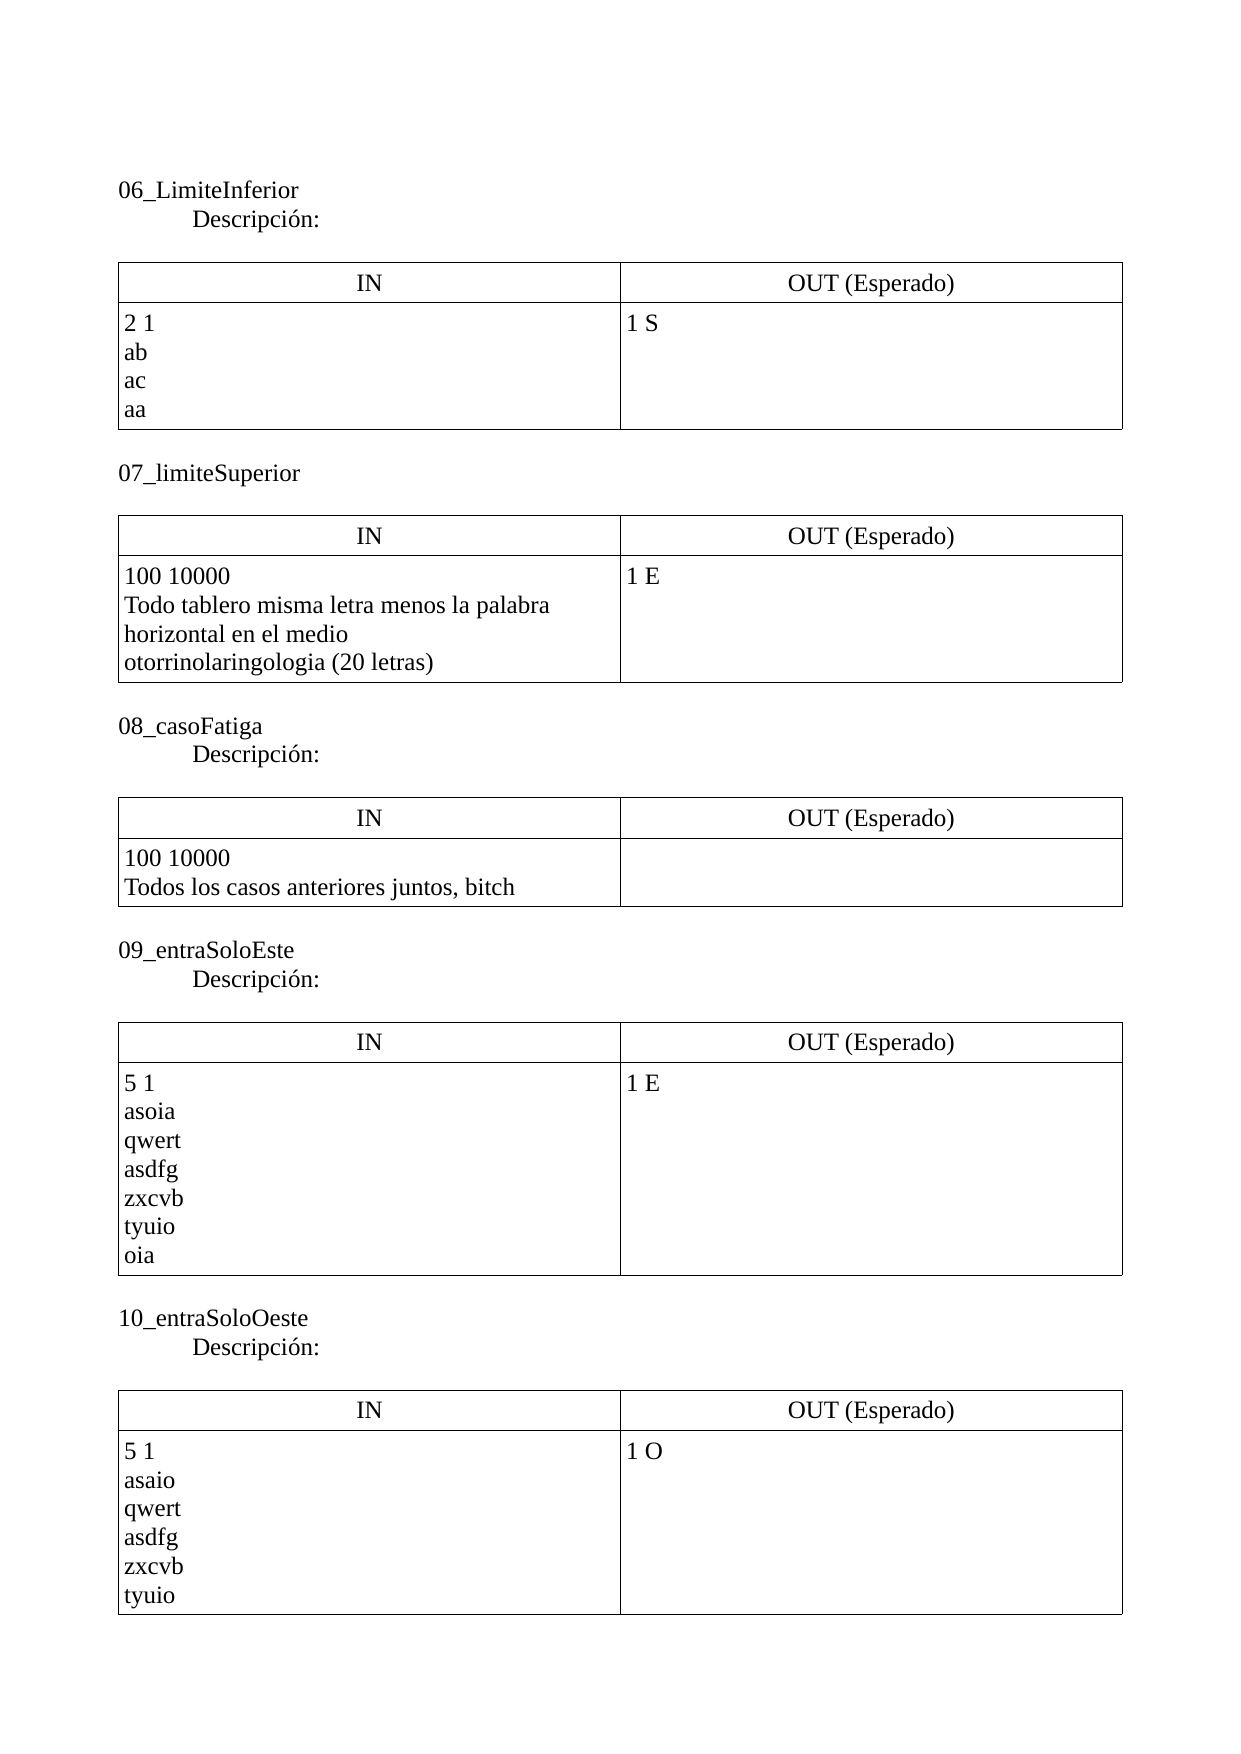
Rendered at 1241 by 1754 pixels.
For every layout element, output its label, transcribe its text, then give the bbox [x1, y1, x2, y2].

text 08_casoFatiga [118, 711, 1122, 739]
table_cell 1 O [621, 1431, 1122, 1614]
text Descripción: [118, 964, 1122, 993]
text Descripción: [118, 739, 1122, 768]
table_cell 100 10000 Todos los casos anteriores juntos, bitch [119, 839, 620, 906]
table_header IN [119, 798, 620, 837]
table_cell [621, 839, 1122, 906]
table_cell 2 1 ab ac aa [119, 303, 620, 429]
table_header IN [119, 516, 620, 555]
table_header OUT (Esperado) [621, 798, 1122, 837]
text Descripción: [118, 1332, 1122, 1361]
table_header OUT (Esperado) [621, 1391, 1122, 1430]
text 06_LimiteInferior [118, 176, 1122, 204]
table_header OUT (Esperado) [621, 263, 1122, 302]
table_header OUT (Esperado) [621, 516, 1122, 555]
table_header IN [119, 263, 620, 302]
text Descripción: [118, 204, 1122, 233]
table_cell 100 10000 Todo tablero misma letra menos la palabra horizontal en el medio otorrinolaringologia (20 letras) [119, 556, 620, 682]
table_cell 5 1 asoia qwert asdfg zxcvb tyuio oia [119, 1063, 620, 1275]
text 07_limiteSuperior [118, 458, 1122, 486]
table_header OUT (Esperado) [621, 1023, 1122, 1062]
table_header IN [119, 1023, 620, 1062]
table_cell 5 1 asaio qwert asdfg zxcvb tyuio [119, 1431, 620, 1614]
text 09_entraSoloEste [118, 935, 1122, 964]
table_cell 1 S [621, 303, 1122, 429]
text 10_entraSoloOeste [118, 1303, 1122, 1332]
table_cell 1 E [621, 1063, 1122, 1275]
table_header IN [119, 1391, 620, 1430]
table_cell 1 E [621, 556, 1122, 682]
